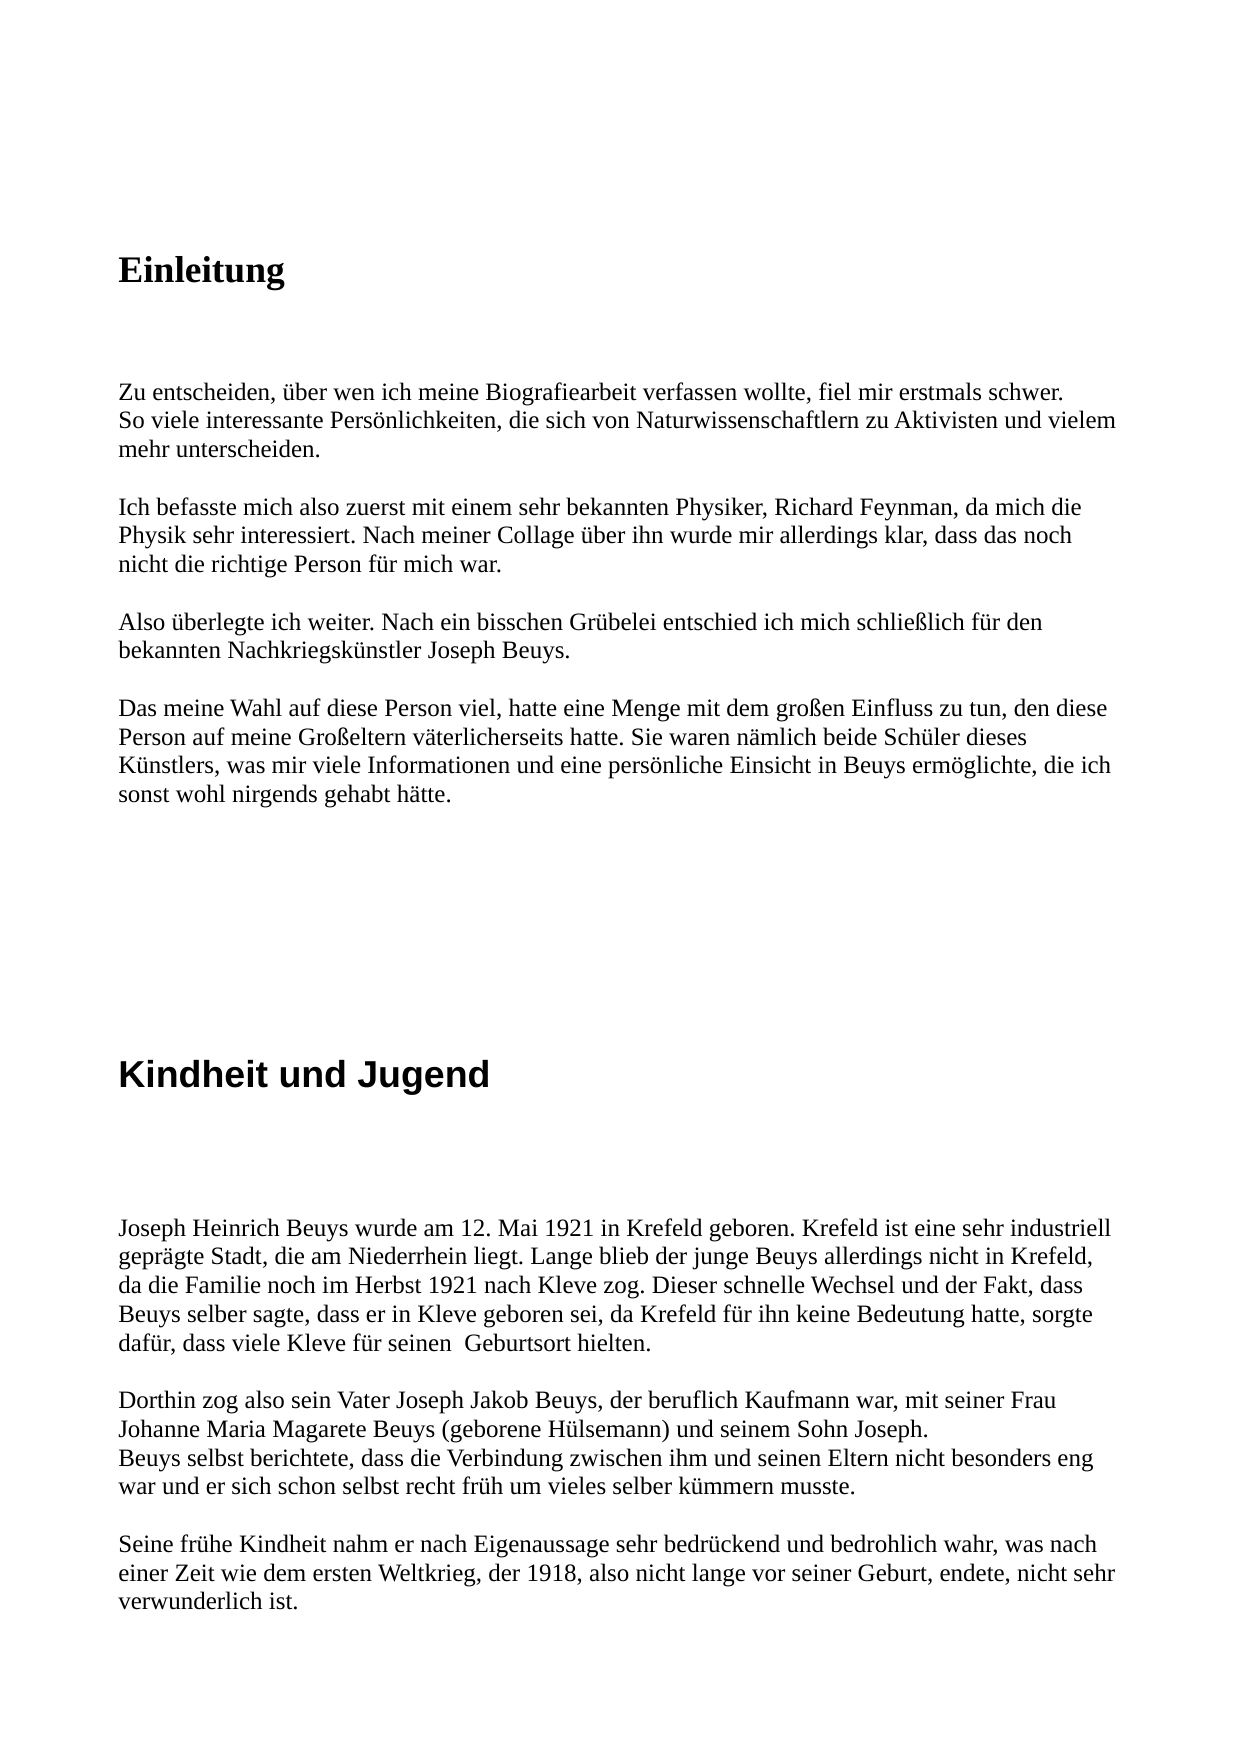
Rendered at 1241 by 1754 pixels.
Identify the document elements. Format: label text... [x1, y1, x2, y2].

text Ich befasste mich also zuerst mit einem sehr bekannten Physiker, Richard Feynman, da mich die Physik sehr interessiert. Nach meiner Collage über ihn wurde mir allerdings klar, dass das noch nicht die richtige Person für mich war. [118, 492, 1122, 578]
subtitle Kindheit und Jugend [118, 1052, 1122, 1095]
text Beuys selbst berichtete, dass die Verbindung zwischen ihm und seinen Eltern nicht besonders eng war und er sich schon selbst recht früh um vieles selber kümmern musste. [118, 1443, 1122, 1500]
text Dorthin zog also sein Vater Joseph Jakob Beuys, der beruflich Kaufmann war, mit seiner Frau Johanne Maria Magarete Beuys (geborene Hülsemann) und seinem Sohn Joseph. [118, 1385, 1122, 1443]
text Seine frühe Kindheit nahm er nach Eigenaussage sehr bedrückend und bedrohlich wahr, was nach einer Zeit wie dem ersten Weltkrieg, der 1918, also nicht lange vor seiner Geburt, endete, nicht sehr verwunderlich ist. [118, 1529, 1122, 1615]
text Joseph Heinrich Beuys wurde am 12. Mai 1921 in Krefeld geboren. Krefeld ist eine sehr industriell geprägte Stadt, die am Niederrhein liegt. Lange blieb der junge Beuys allerdings nicht in Krefeld, da die Familie noch im Herbst 1921 nach Kleve zog. Dieser schnelle Wechsel und der Fakt, dass Beuys selber sagte, dass er in Kleve geboren sei, da Krefeld für ihn keine Bedeutung hatte, sorgte dafür, dass viele Kleve für seinen Geburtsort hielten. [118, 1213, 1122, 1356]
text Das meine Wahl auf diese Person viel, hatte eine Menge mit dem großen Einfluss zu tun, den diese Person auf meine Großeltern väterlicherseits hatte. Sie waren nämlich beide Schüler dieses Künstlers, was mir viele Informationen und eine persönliche Einsicht in Beuys ermöglichte, die ich sonst wohl nirgends gehabt hätte. [118, 693, 1122, 808]
text Also überlegte ich weiter. Nach ein bisschen Grübelei entschied ich mich schließlich für den bekannten Nachkriegskünstler Joseph Beuys. [118, 607, 1122, 664]
text Zu entscheiden, über wen ich meine Biografiearbeit verfassen wollte, fiel mir erstmals schwer. [118, 377, 1122, 406]
text So viele interessante Persönlichkeiten, die sich von Naturwissenschaftlern zu Aktivisten und vielem mehr unterscheiden. [118, 406, 1122, 463]
text Einleitung [118, 247, 1122, 291]
